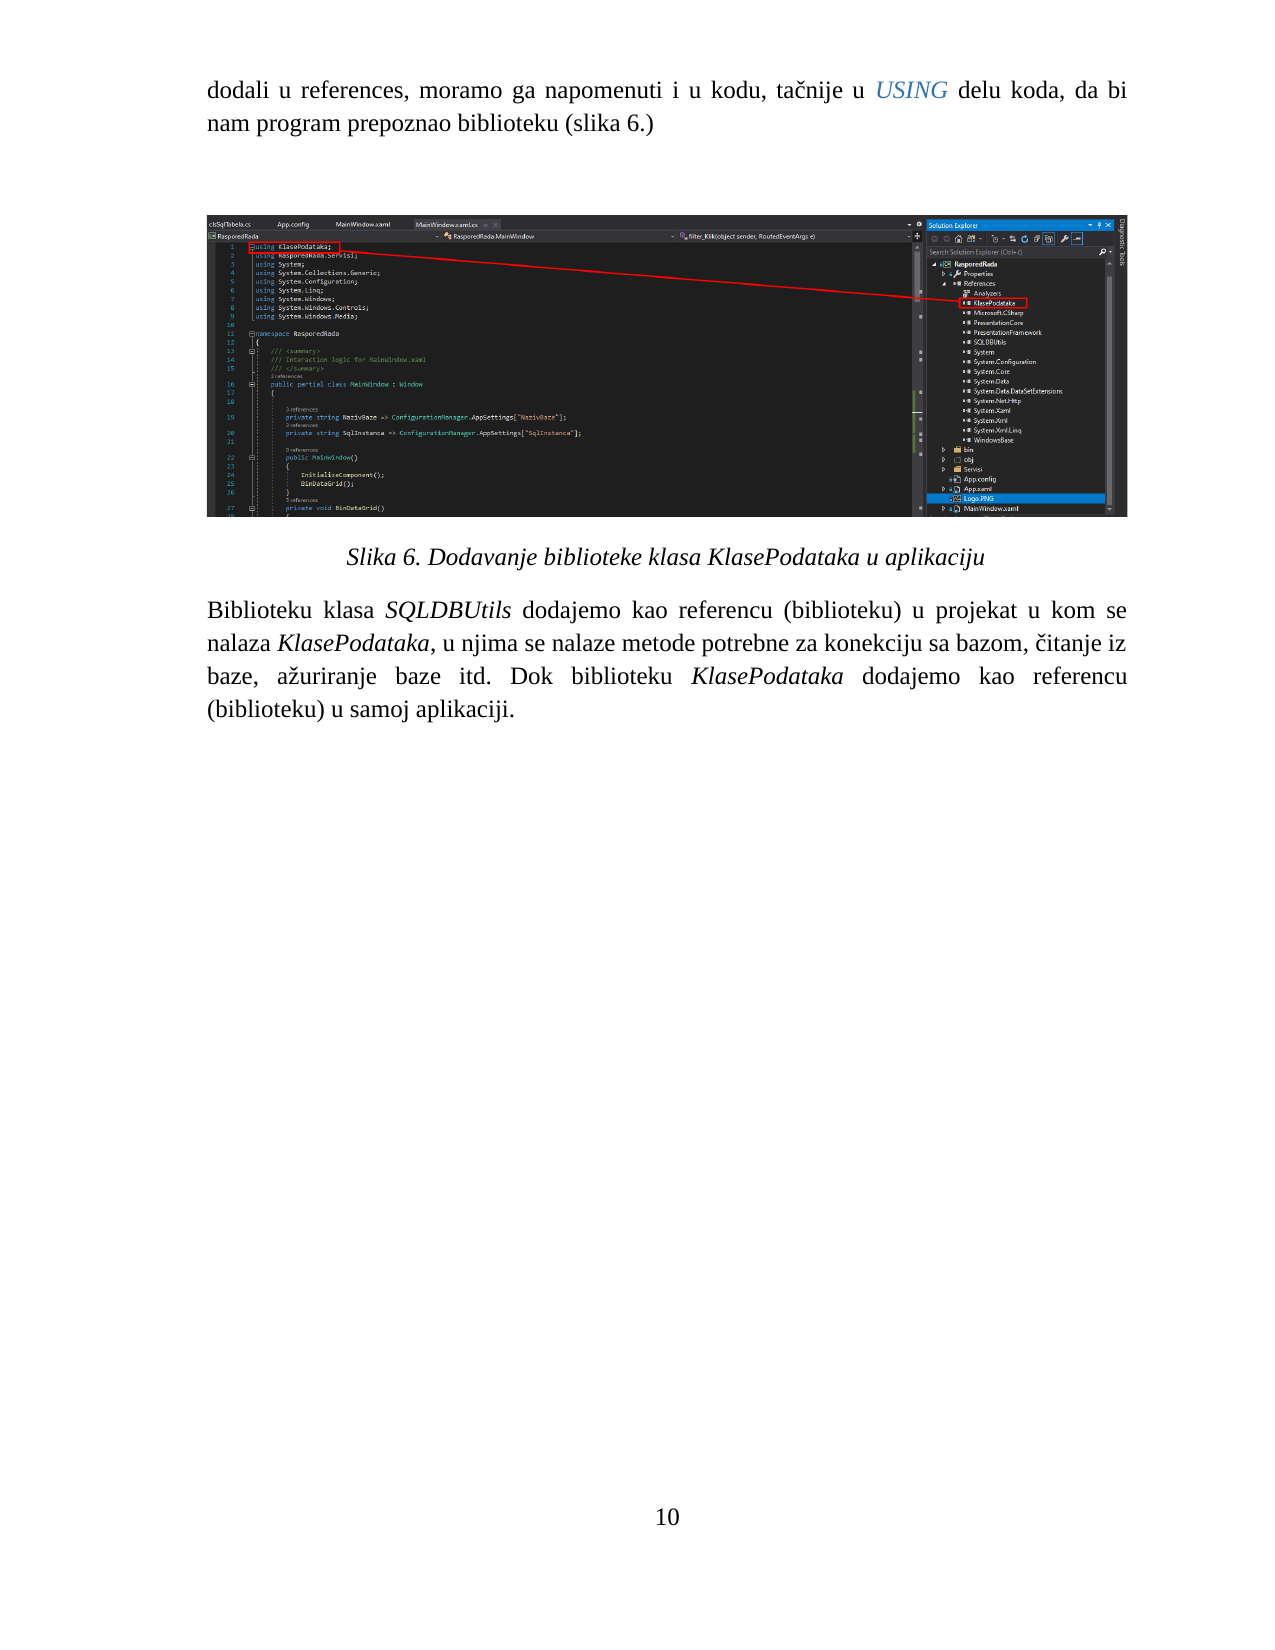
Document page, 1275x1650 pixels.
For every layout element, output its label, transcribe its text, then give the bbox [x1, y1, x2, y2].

text dodali u references, moramo ga napomenuti i u kodu, tačnije u USING delu koda, da bi nam program prepoznao biblioteku (slika 6.) [207, 75, 1127, 137]
text Biblioteku klasa SQLDBUtils dodajemo kao referencu (biblioteku) u projekat u kom se nalaza KlasePodataka, u njima se nalaze metode potrebne za konekciju sa bazom, čitanje iz baze, ažuriranje baze itd. Dok biblioteku KlasePodataka dodajemo kao referencu (biblioteku) u samoj aplikaciji. [207, 595, 1127, 723]
text Slika 6. Dodavanje biblioteke klasa KlasePodataka u aplikaciju [207, 542, 1127, 570]
